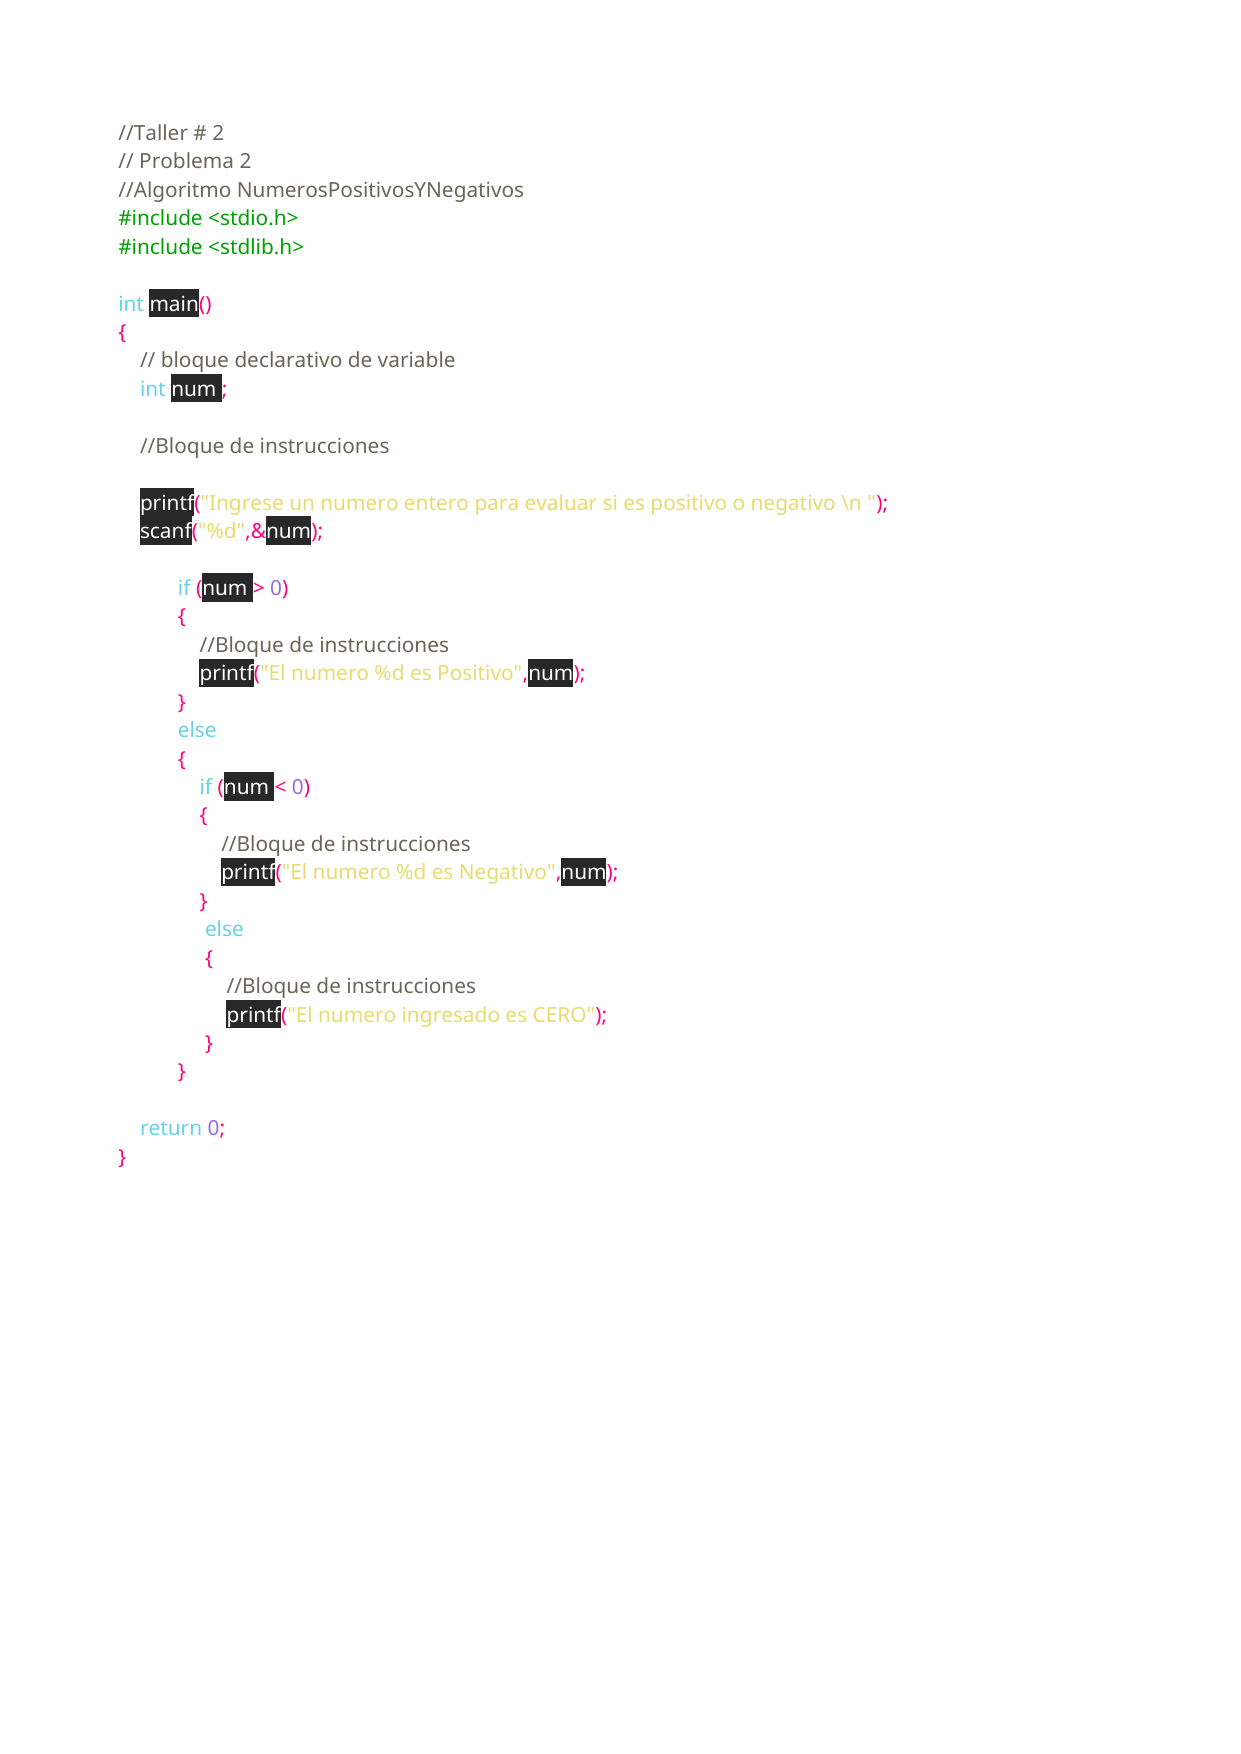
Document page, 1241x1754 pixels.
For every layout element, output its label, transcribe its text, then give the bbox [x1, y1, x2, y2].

subtitle } [118, 1142, 1122, 1170]
subtitle } [118, 1057, 1122, 1085]
subtitle #include <stdio.h> [118, 203, 1122, 232]
subtitle { [118, 317, 1122, 346]
subtitle else [118, 715, 1122, 744]
subtitle // Problema 2 [118, 147, 1122, 175]
subtitle //Taller # 2 [118, 118, 1122, 147]
subtitle // bloque declarativo de variable [118, 346, 1122, 374]
subtitle if (num < 0) [118, 772, 224, 801]
subtitle { [118, 943, 1122, 971]
subtitle } [118, 886, 1122, 914]
subtitle if (num < 0) [274, 772, 1122, 801]
subtitle int main() [199, 289, 1122, 317]
subtitle printf("El numero %d es Positivo",num); [118, 658, 1122, 687]
subtitle scanf("%d",&num); [192, 516, 266, 545]
subtitle if (num > 0) [118, 573, 202, 602]
subtitle { [118, 801, 1122, 829]
subtitle int main() [118, 289, 149, 317]
subtitle return 0; [118, 1113, 1122, 1142]
subtitle scanf("%d",&num); [118, 516, 140, 545]
subtitle int num ; [118, 374, 171, 402]
subtitle //Bloque de instrucciones [118, 829, 1122, 857]
subtitle if (num > 0) [253, 573, 1122, 602]
subtitle int num ; [222, 374, 1122, 402]
subtitle } [118, 1028, 1122, 1057]
subtitle printf("Ingrese un numero entero para evaluar si es positivo o negativo \n "); [194, 488, 1122, 516]
subtitle //Bloque de instrucciones [118, 431, 1122, 459]
subtitle else [118, 914, 1122, 943]
subtitle scanf("%d",&num); [311, 516, 1122, 545]
subtitle printf("El numero ingresado es CERO"); [281, 1000, 1122, 1028]
subtitle //Bloque de instrucciones [118, 971, 1122, 1000]
subtitle //Bloque de instrucciones [118, 630, 1122, 658]
subtitle printf("El numero %d es Negativo",num); [118, 857, 1122, 886]
subtitle //Algoritmo NumerosPositivosYNegativos [118, 175, 1122, 203]
subtitle #include <stdlib.h> [118, 232, 1122, 260]
subtitle { [118, 744, 1122, 772]
subtitle { [118, 602, 1122, 630]
subtitle printf("El numero ingresado es CERO"); [118, 1000, 226, 1028]
subtitle } [118, 687, 1122, 715]
